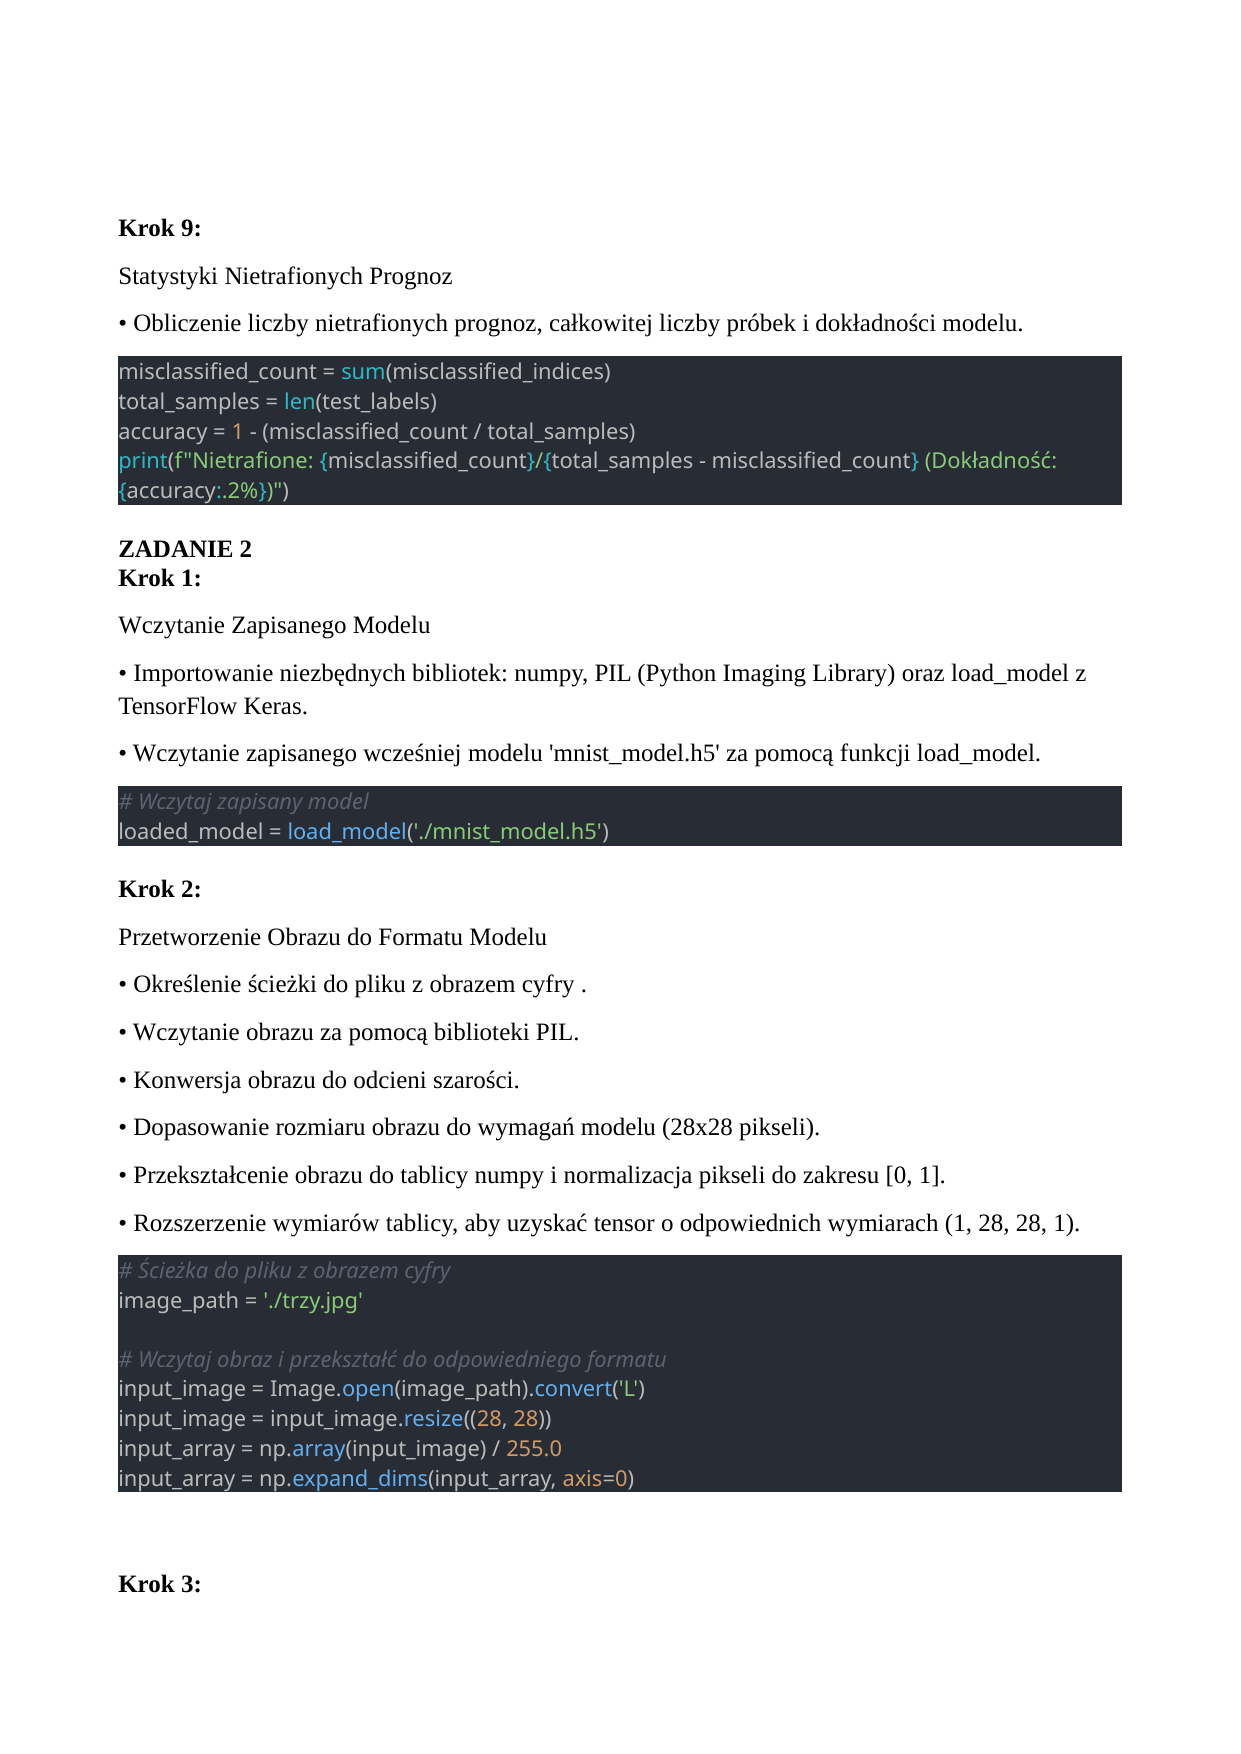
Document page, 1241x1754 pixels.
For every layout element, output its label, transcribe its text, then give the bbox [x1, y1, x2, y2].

text Krok 9: [118, 213, 1122, 242]
text • Obliczenie liczby nietrafionych prognoz, całkowitej liczby próbek i dokładności modelu. [118, 308, 1122, 337]
text Wczytanie Zapisanego Modelu [118, 610, 1122, 639]
text ZADANIE 2 [118, 534, 1122, 563]
text Krok 2: [118, 874, 1122, 903]
text Krok 1: [118, 563, 1122, 591]
text Krok 3: [118, 1569, 1122, 1598]
text # Ścieżka do pliku z obrazem cyfry image_path = './trzy.jpg' # Wczytaj obraz i przekształć do odpowiedniego formatu input_image = Image.open(image_path).convert('L') input_image = input_image.resize((28, 28)) input_array = np.array(input_image) / 255.0 input_array = np.expand_dims(input_array, axis=0) [118, 1255, 1122, 1492]
text • Konwersja obrazu do odcieni szarości. [118, 1065, 1122, 1093]
text Statystyki Nietrafionych Prognoz [118, 261, 1122, 290]
text • Importowanie niezbędnych bibliotek: numpy, PIL (Python Imaging Library) oraz load_model z TensorFlow Keras. [118, 658, 1122, 719]
text • Przekształcenie obrazu do tablicy numpy i normalizacja pikseli do zakresu [0, 1]. [118, 1160, 1122, 1189]
text • Wczytanie zapisanego wcześniej modelu 'mnist_model.h5' za pomocą funkcji load_model. [118, 738, 1122, 767]
text # Wczytaj zapisany model loaded_model = load_model('./mnist_model.h5') [118, 786, 1122, 846]
text • Dopasowanie rozmiaru obrazu do wymagań modelu (28x28 pikseli). [118, 1112, 1122, 1141]
text • Wczytanie obrazu za pomocą biblioteki PIL. [118, 1017, 1122, 1046]
text Przetworzenie Obrazu do Formatu Modelu [118, 922, 1122, 951]
text misclassified_count = sum(misclassified_indices) total_samples = len(test_labels) accuracy = 1 - (misclassified_count / total_samples) print(f"Nietrafione: {misclassified_count}/{total_samples - misclassified_count} (Dokładność: {accuracy:.2%})") [118, 356, 1122, 505]
text • Określenie ścieżki do pliku z obrazem cyfry . [118, 969, 1122, 998]
text • Rozszerzenie wymiarów tablicy, aby uzyskać tensor o odpowiednich wymiarach (1, 28, 28, 1). [118, 1208, 1122, 1236]
